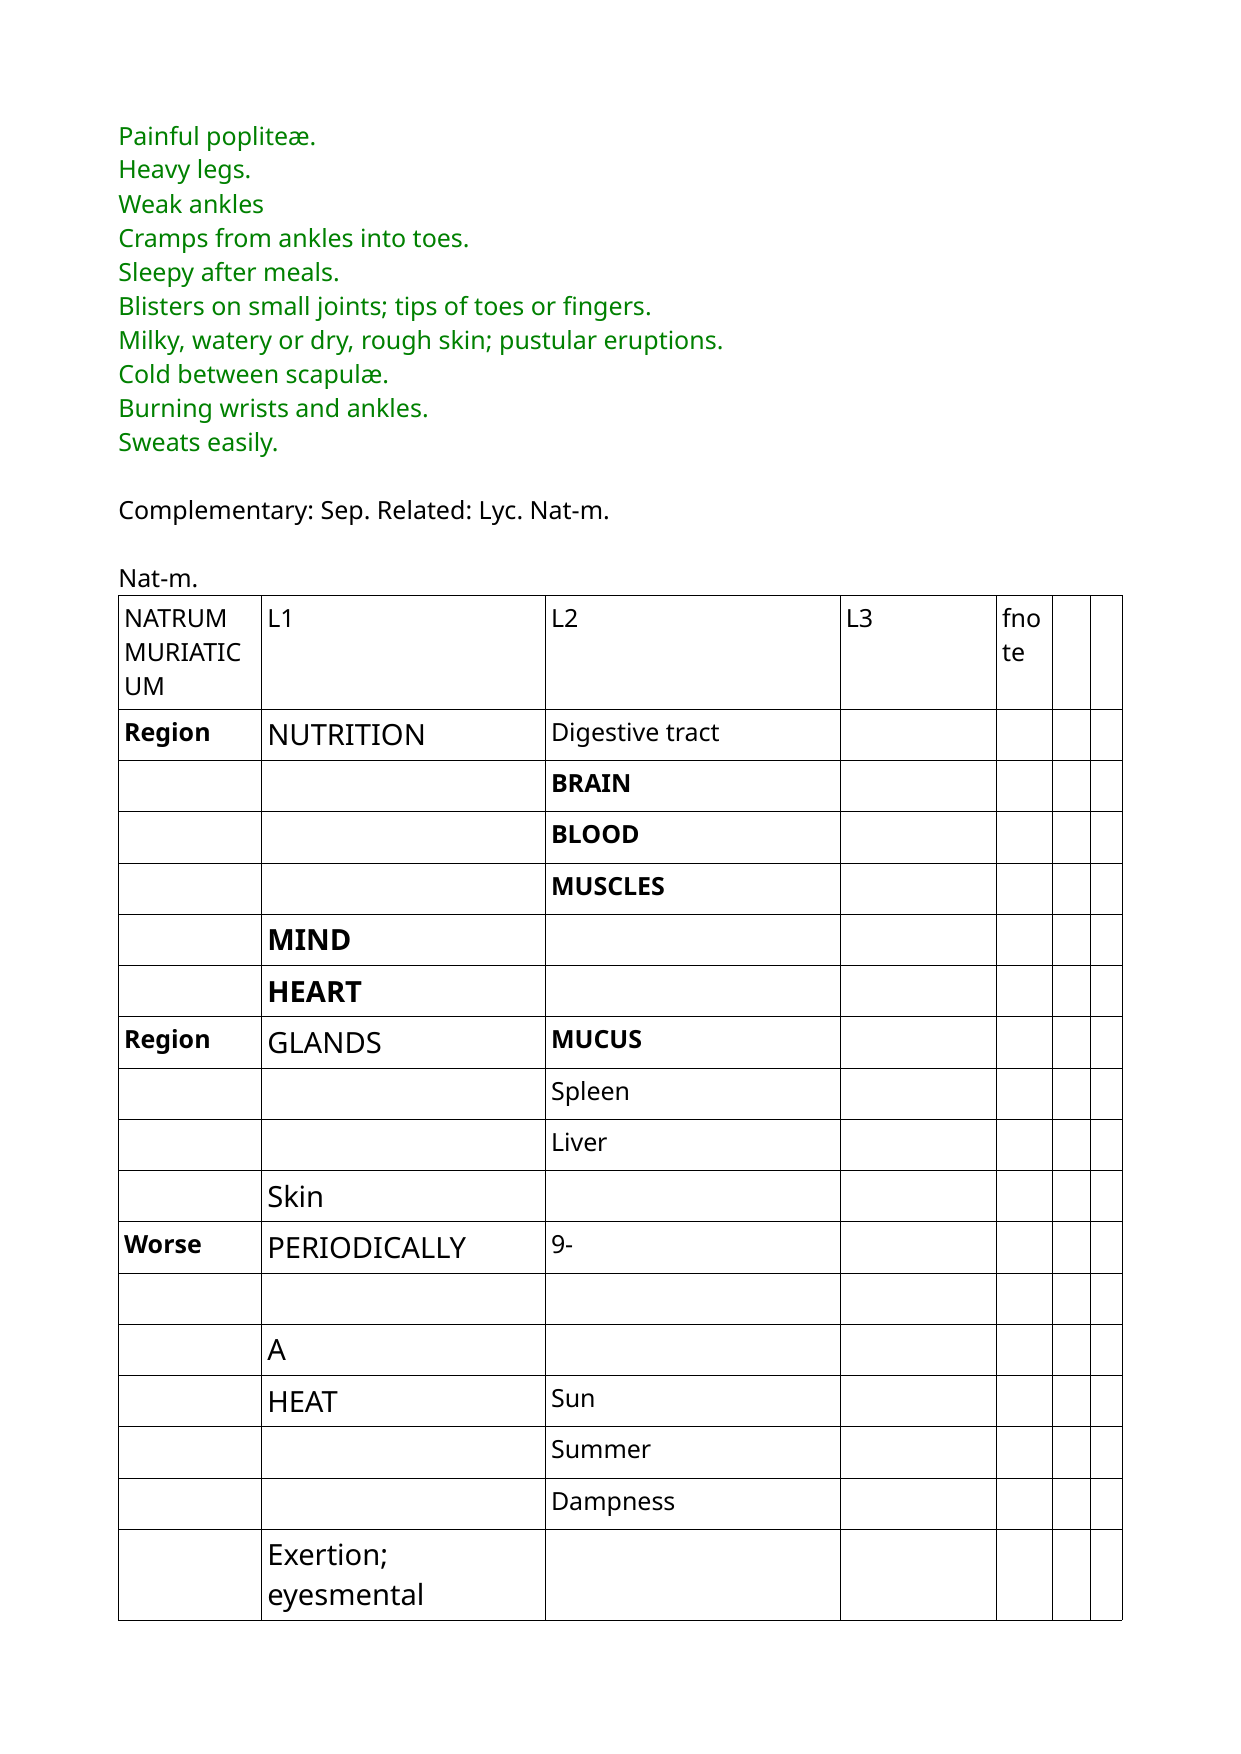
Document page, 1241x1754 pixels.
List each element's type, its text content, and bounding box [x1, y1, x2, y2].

table_cell [997, 864, 1052, 914]
table_cell [546, 915, 840, 965]
table_cell [997, 761, 1052, 811]
table_cell Dampness [546, 1479, 840, 1529]
table_cell [841, 1325, 996, 1375]
table_cell [1053, 1427, 1090, 1477]
table_cell [997, 1120, 1052, 1170]
text Sweats easily. [118, 425, 1122, 459]
table_cell [997, 1325, 1052, 1375]
table_cell [1091, 1479, 1122, 1529]
table_cell [1053, 915, 1090, 965]
table_cell [119, 915, 261, 965]
table_cell [841, 966, 996, 1016]
table_cell [1053, 1069, 1090, 1119]
table_header [1091, 596, 1122, 709]
table_cell NUTRITION [262, 710, 545, 760]
table_cell [262, 1120, 545, 1170]
table_cell [1053, 710, 1090, 760]
table_cell [1091, 812, 1122, 862]
table_cell HEAT [262, 1376, 545, 1426]
table_cell [841, 761, 996, 811]
table_cell Worse [119, 1222, 261, 1272]
table_cell [997, 1017, 1052, 1067]
table_cell Skin [262, 1171, 545, 1221]
table_cell [841, 1069, 996, 1119]
table_cell Digestive tract [546, 710, 840, 760]
table_cell [1053, 812, 1090, 862]
table_cell [841, 1376, 996, 1426]
table_cell [997, 1274, 1052, 1324]
table_cell [1053, 761, 1090, 811]
table_cell [119, 864, 261, 914]
table_cell [841, 1530, 996, 1620]
text Sleepy after meals. [118, 254, 1122, 288]
table_cell [1053, 1120, 1090, 1170]
table_cell [119, 1171, 261, 1221]
text Weak ankles [118, 186, 1122, 220]
table_cell [119, 1120, 261, 1170]
table_header [1053, 596, 1090, 709]
table_cell Liver [546, 1120, 840, 1170]
table_cell 9- [546, 1222, 840, 1272]
table_header L3 [841, 596, 996, 709]
table_cell [546, 1325, 840, 1375]
table_cell [997, 1171, 1052, 1221]
table_cell [1053, 1376, 1090, 1426]
text Blisters on small joints; tips of toes or fingers. [118, 288, 1122, 322]
table_header L2 [546, 596, 840, 709]
table_cell [262, 1479, 545, 1529]
table_header L1 [262, 596, 545, 709]
table_cell Spleen [546, 1069, 840, 1119]
table_cell [1053, 1171, 1090, 1221]
text Painful popliteæ. [118, 118, 1122, 152]
table_cell [841, 710, 996, 760]
table_cell BRAIN [546, 761, 840, 811]
table_cell [262, 1274, 545, 1324]
table_cell [841, 1274, 996, 1324]
table_cell [119, 1325, 261, 1375]
table_cell [841, 1222, 996, 1272]
table_cell [546, 1171, 840, 1221]
text Nat-m. [118, 561, 1122, 595]
table_cell BLOOD [546, 812, 840, 862]
table_cell [997, 1376, 1052, 1426]
table_cell [119, 1376, 261, 1426]
table_cell Summer [546, 1427, 840, 1477]
table_cell [1091, 1376, 1122, 1426]
table_cell [546, 1274, 840, 1324]
table_cell [997, 1479, 1052, 1529]
text Cold between scapulæ. [118, 357, 1122, 391]
table_cell [1091, 1530, 1122, 1620]
table_cell [1091, 1069, 1122, 1119]
table_cell [997, 1530, 1052, 1620]
table_cell [1091, 1017, 1122, 1067]
table_cell [997, 915, 1052, 965]
table_cell [119, 1274, 261, 1324]
table_header NATRUM MURIATICUM [119, 596, 261, 709]
table_cell [1053, 966, 1090, 1016]
table_cell [262, 1069, 545, 1119]
table_cell [1053, 1222, 1090, 1272]
table_cell [1091, 1274, 1122, 1324]
table_cell MUCUS [546, 1017, 840, 1067]
table_cell [1091, 1427, 1122, 1477]
table_cell [119, 1479, 261, 1529]
table_cell [262, 812, 545, 862]
table_cell [841, 1120, 996, 1170]
table_cell [841, 812, 996, 862]
table_cell [841, 1427, 996, 1477]
table_cell [841, 1479, 996, 1529]
table_cell [119, 1069, 261, 1119]
table_cell [1053, 864, 1090, 914]
table_cell [841, 1171, 996, 1221]
table_cell [997, 812, 1052, 862]
table_cell [1053, 1017, 1090, 1067]
table_cell [1091, 915, 1122, 965]
table_cell [997, 710, 1052, 760]
table_cell [1091, 1171, 1122, 1221]
table_cell MUSCLES [546, 864, 840, 914]
table_cell [841, 915, 996, 965]
table_cell [1091, 1222, 1122, 1272]
table_cell [119, 812, 261, 862]
table_cell [841, 864, 996, 914]
text Burning wrists and ankles. [118, 391, 1122, 425]
text Complementary: Sep. Related: Lyc. Nat-m. [118, 493, 1122, 527]
table_cell [119, 1427, 261, 1477]
text Milky, watery or dry, rough skin; pustular eruptions. [118, 322, 1122, 357]
table_cell [997, 1427, 1052, 1477]
table_cell GLANDS [262, 1017, 545, 1067]
table_cell [119, 761, 261, 811]
table_cell Region [119, 710, 261, 760]
table_cell [1053, 1325, 1090, 1375]
table_cell [1053, 1530, 1090, 1620]
table_cell [1053, 1274, 1090, 1324]
table_cell [1091, 761, 1122, 811]
table_cell Sun [546, 1376, 840, 1426]
table_cell [262, 1427, 545, 1477]
table_cell A [262, 1325, 545, 1375]
table_cell [262, 761, 545, 811]
text Heavy legs. [118, 152, 1122, 186]
table_cell [1091, 966, 1122, 1016]
table_cell [119, 1530, 261, 1620]
table_cell [1091, 1120, 1122, 1170]
table_cell [546, 966, 840, 1016]
table_cell Exertion; eyesmental [262, 1530, 545, 1620]
table_cell [841, 1017, 996, 1067]
table_cell [1053, 1479, 1090, 1529]
table_cell [119, 966, 261, 1016]
table_cell PERIODICALLY [262, 1222, 545, 1272]
table_cell [1091, 710, 1122, 760]
table_cell [997, 966, 1052, 1016]
table_cell [1091, 864, 1122, 914]
table_cell [997, 1222, 1052, 1272]
table_cell HEART [262, 966, 545, 1016]
table_cell [1091, 1325, 1122, 1375]
table_cell MIND [262, 915, 545, 965]
table_cell [262, 864, 545, 914]
text Cramps from ankles into toes. [118, 220, 1122, 254]
table_cell [997, 1069, 1052, 1119]
table_cell [546, 1530, 840, 1620]
table_cell Region [119, 1017, 261, 1067]
table_header fnote [997, 596, 1052, 709]
